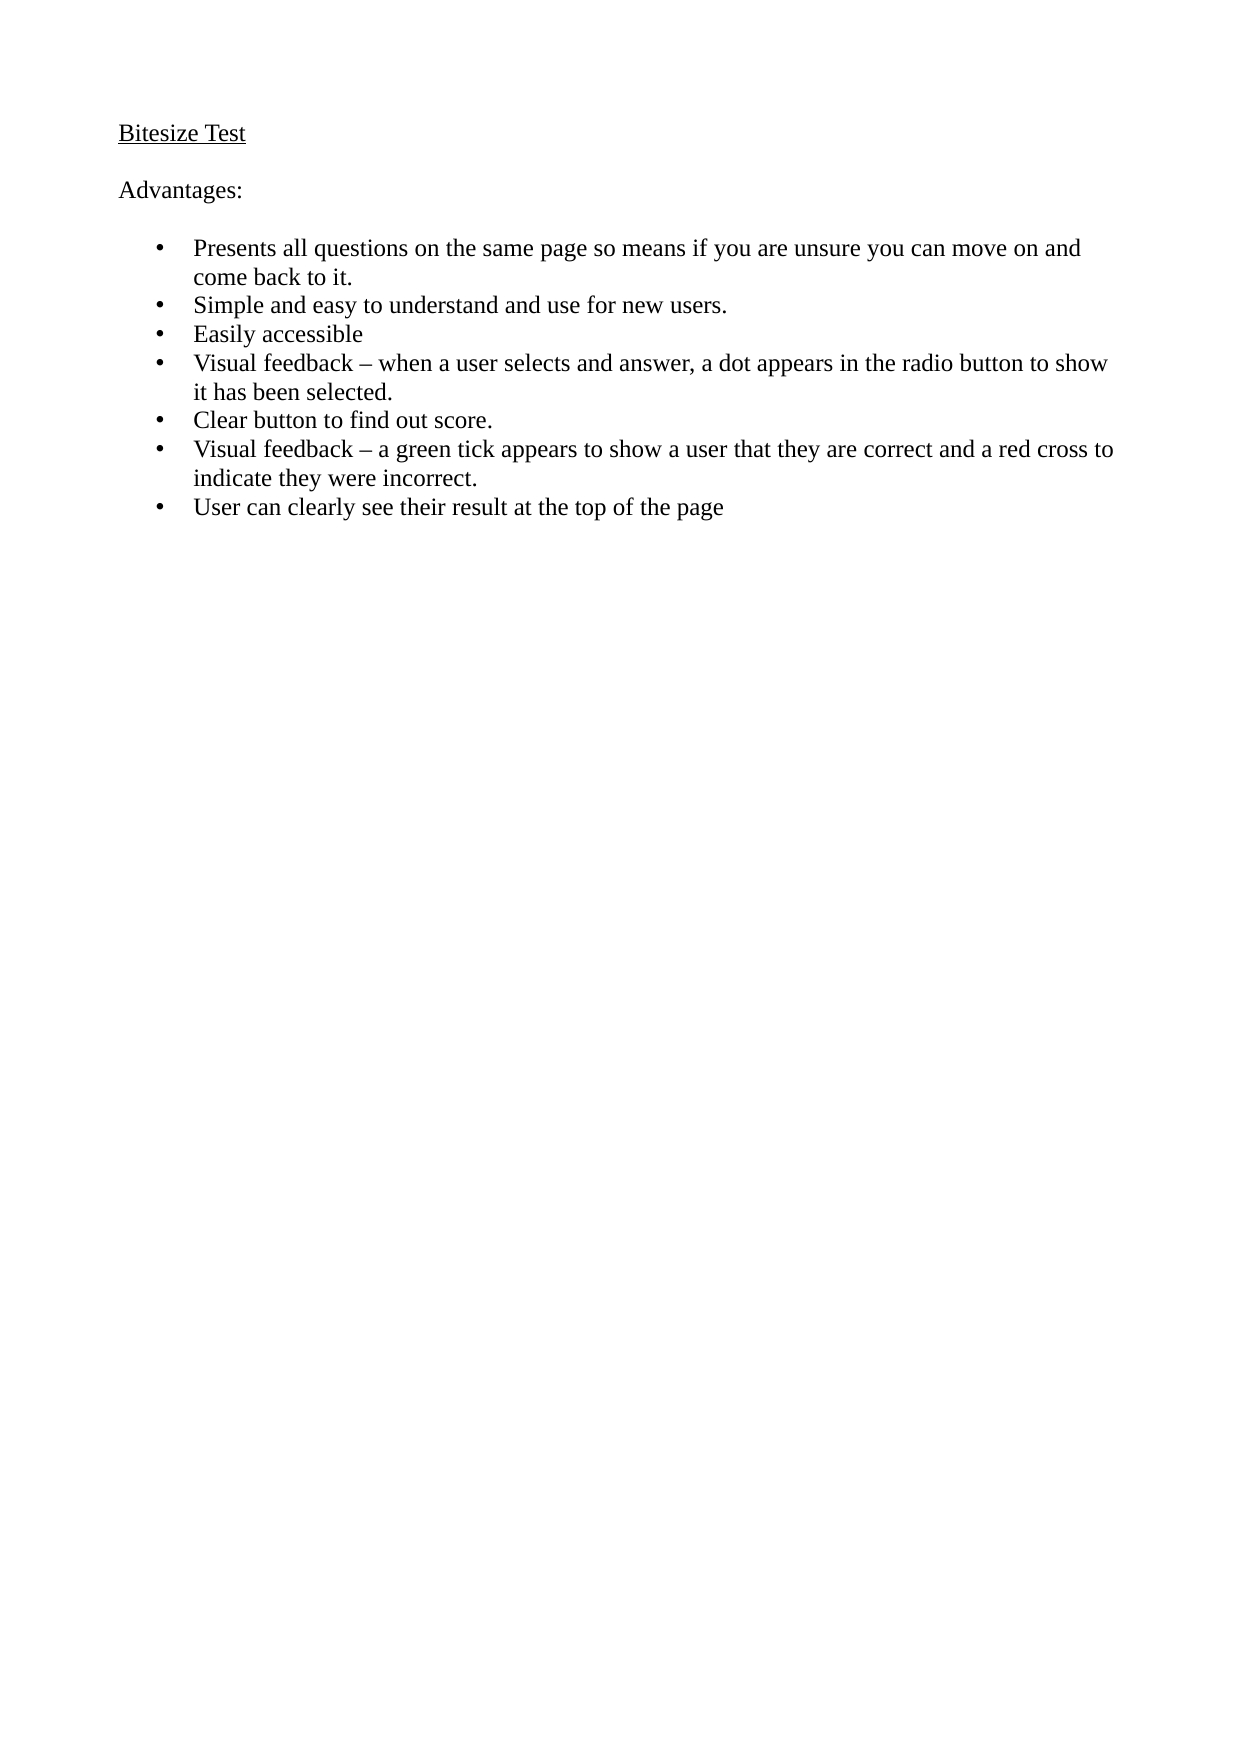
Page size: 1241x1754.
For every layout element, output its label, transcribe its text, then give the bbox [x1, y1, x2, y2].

text Bitesize Test [118, 118, 1122, 147]
list User can clearly see their result at the top of the page [156, 492, 1122, 521]
text Advantages: [118, 176, 1122, 204]
list Easily accessible [156, 319, 1122, 348]
list Visual feedback – when a user selects and answer, a dot appears in the radio button to show it has been selected. [156, 348, 1122, 406]
list Simple and easy to understand and use for new users. [156, 291, 1122, 319]
list Presents all questions on the same page so means if you are unsure you can move on and come back to it. [156, 233, 1122, 291]
list Visual feedback – a green tick appears to show a user that they are correct and a red cross to indicate they were incorrect. [156, 434, 1122, 492]
list Clear button to find out score. [156, 406, 1122, 434]
